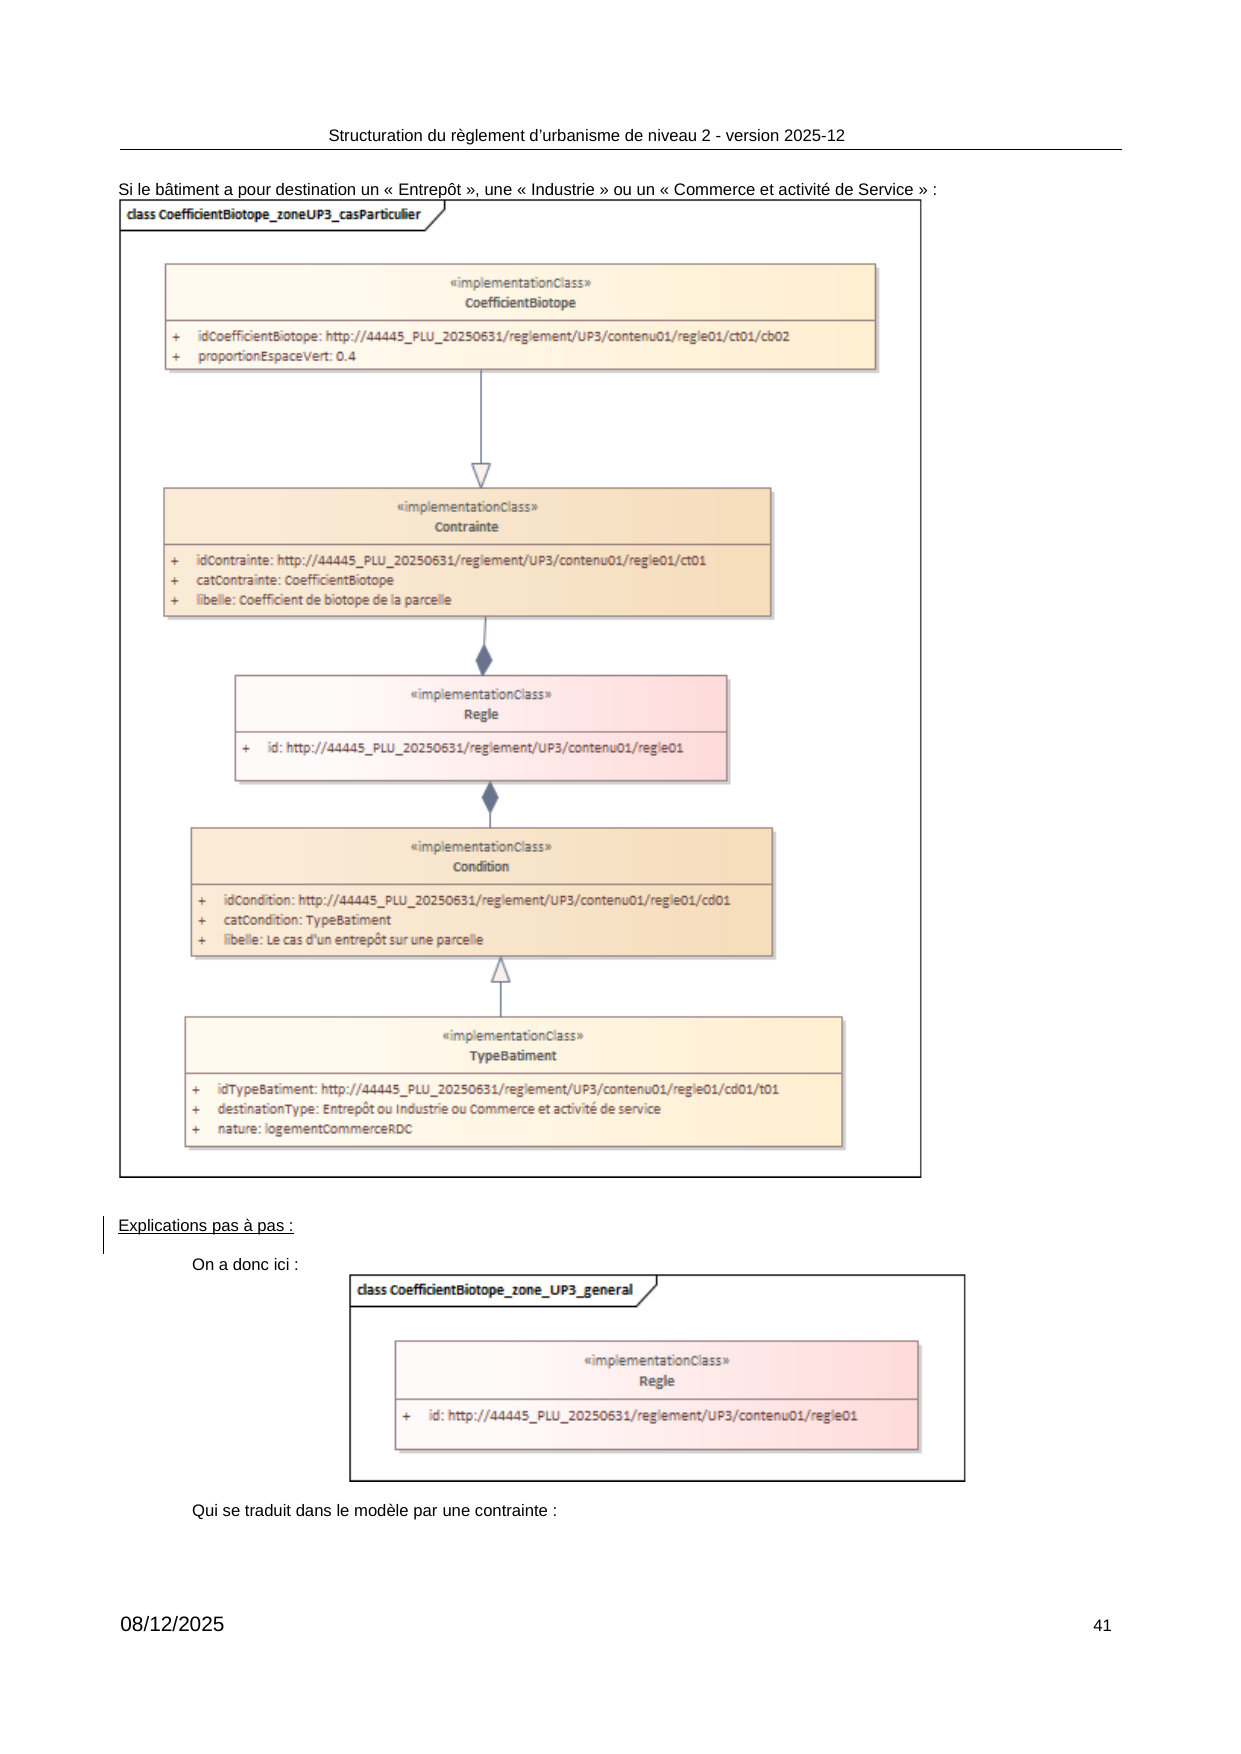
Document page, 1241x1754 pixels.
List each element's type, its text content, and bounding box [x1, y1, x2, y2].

text Explications pas à pas : [118, 1216, 1122, 1235]
text Qui se traduit dans le modèle par une contrainte : [192, 1500, 1122, 1519]
text Si le bâtiment a pour destination un « Entrepôt », une « Industrie » ou un « Commerce et activité de Service » : [118, 180, 1122, 199]
text On a donc ici : [192, 1254, 1122, 1273]
picture [118, 198, 922, 1178]
picture [348, 1273, 966, 1482]
